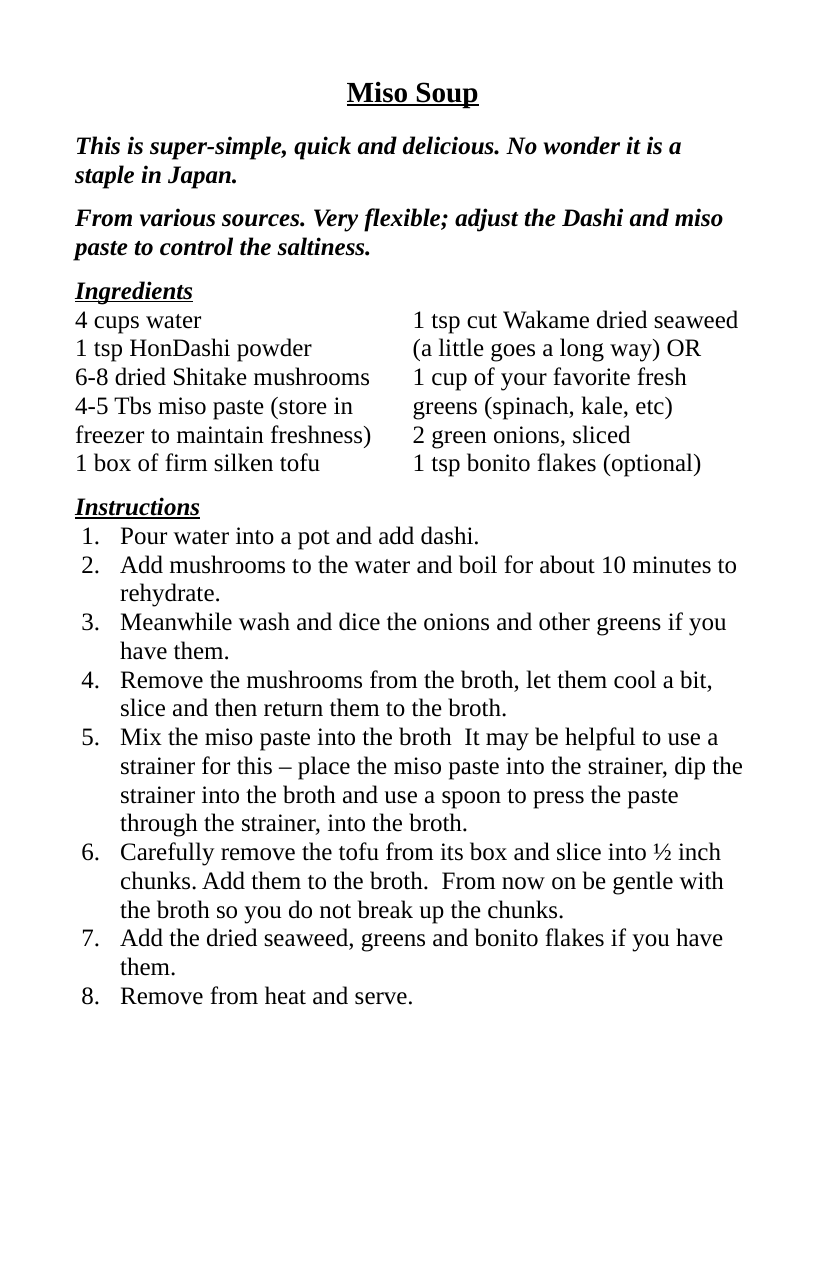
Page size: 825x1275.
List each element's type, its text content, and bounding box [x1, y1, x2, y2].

text 1 cup of your favorite fresh greens (spinach, kale, etc) [412, 362, 750, 420]
subtitle From various sources. Very flexible; adjust the Dashi and miso paste to control the saltiness. [75, 203, 750, 261]
list Meanwhile wash and dice the onions and other greens if you have them. [75, 607, 750, 665]
subtitle Ingredients [75, 276, 750, 305]
text 1 tsp bonito flakes (optional) [412, 448, 750, 477]
list Remove from heat and serve. [75, 981, 750, 1010]
list Add mushrooms to the water and boil for about 10 minutes to rehydrate. [75, 550, 750, 607]
subtitle This is super-simple, quick and delicious. No wonder it is a staple in Japan. [75, 131, 750, 188]
text (a little goes a long way) OR [412, 333, 750, 362]
list Pour water into a pot and add dashi. [75, 521, 750, 550]
list Remove the mushrooms from the broth, let them cool a bit, slice and then return them to the broth. [75, 665, 750, 722]
list Add the dried seaweed, greens and bonito flakes if you have them. [75, 923, 750, 981]
text 4 cups water [75, 305, 412, 333]
text 1 tsp HonDashi powder [75, 333, 412, 362]
subtitle Miso Soup [75, 75, 750, 108]
text 1 tsp cut Wakame dried seaweed [412, 305, 750, 333]
subtitle Instructions [75, 492, 750, 521]
text 1 box of firm silken tofu [75, 448, 412, 477]
list Mix the miso paste into the broth It may be helpful to use a strainer for this – place the miso paste into the strainer, dip the strainer into the broth and use a spoon to press the paste through the strainer, into the broth. [75, 722, 750, 837]
text 4-5 Tbs miso paste (store in freezer to maintain freshness) [75, 391, 412, 448]
text 2 green onions, sliced [412, 420, 750, 448]
list Carefully remove the tofu from its box and slice into ½ inch chunks. Add them to the broth. From now on be gentle with the broth so you do not break up the chunks. [75, 837, 750, 923]
text 6-8 dried Shitake mushrooms [75, 362, 412, 391]
